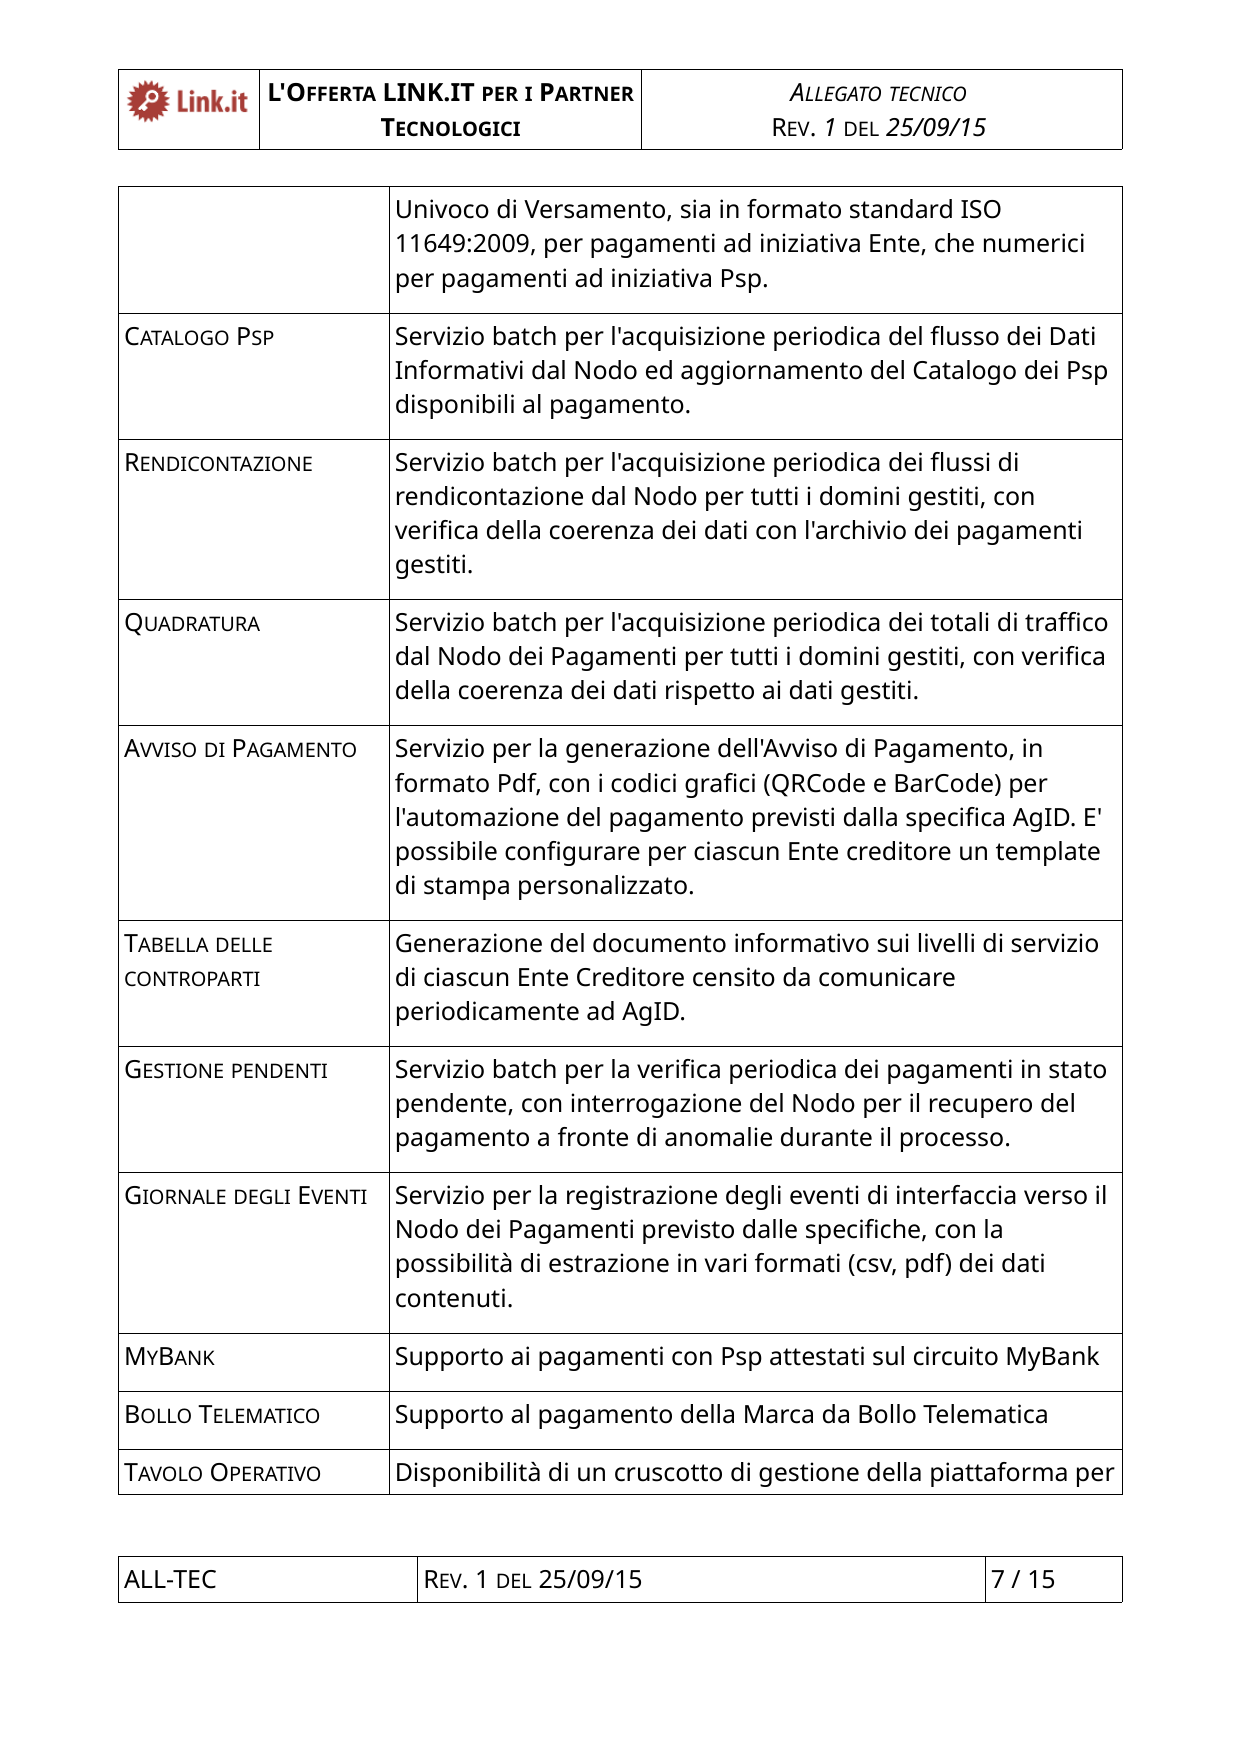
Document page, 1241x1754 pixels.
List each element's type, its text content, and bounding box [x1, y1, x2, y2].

table_cell Servizio per la generazione dell'Avviso di Pagamento, in formato Pdf, con i codici grafici (QRCode e BarCode) per l'automazione del pagamento previsti dalla specifica AgID. E' possibile configurare per ciascun Ente creditore un template di stampa personalizzato. [390, 726, 1122, 920]
table_cell Avviso di Pagamento [119, 726, 389, 920]
table_cell Supporto ai pagamenti con Psp attestati sul circuito MyBank [390, 1334, 1122, 1391]
table_cell Servizio batch per la verifica periodica dei pagamenti in stato pendente, con interrogazione del Nodo per il recupero del pagamento a fronte di anomalie durante il processo. [390, 1047, 1122, 1172]
table_cell Giornale degli Eventi [119, 1173, 389, 1332]
table_cell Servizio batch per l'acquisizione periodica dei flussi di rendicontazione dal Nodo per tutti i domini gestiti, con verifica della coerenza dei dati con l'archivio dei pagamenti gestiti. [390, 440, 1122, 599]
table_cell Generazione del documento informativo sui livelli di servizio di ciascun Ente Creditore censito da comunicare periodicamente ad AgID. [390, 921, 1122, 1046]
table_cell Univoco di Versamento, sia in formato standard ISO 11649:2009, per pagamenti ad iniziativa Ente, che numerici per pagamenti ad iniziativa Psp. [390, 187, 1122, 312]
table_cell MyBank [119, 1334, 389, 1391]
table_cell Servizio batch per l'acquisizione periodica dei totali di traffico dal Nodo dei Pagamenti per tutti i domini gestiti, con verifica della coerenza dei dati rispetto ai dati gestiti. [390, 600, 1122, 725]
table_cell Gestione pendenti [119, 1047, 389, 1172]
table_cell Servizio per la registrazione degli eventi di interfaccia verso il Nodo dei Pagamenti previsto dalle specifiche, con la possibilità di estrazione in vari formati (csv, pdf) dei dati contenuti. [390, 1173, 1122, 1332]
table_cell Bollo Telematico [119, 1392, 389, 1449]
table_cell Rendicontazione [119, 440, 389, 599]
table_cell Disponibilità di un cruscotto di gestione della piattaforma per [390, 1450, 1122, 1494]
table_cell Catalogo Psp [119, 314, 389, 439]
table_cell Tavolo Operativo [119, 1450, 389, 1494]
table_cell Quadratura [119, 600, 389, 725]
picture [123, 75, 254, 128]
table_cell Supporto al pagamento della Marca da Bollo Telematica [390, 1392, 1122, 1449]
table_cell Servizio batch per l'acquisizione periodica del flusso dei Dati Informativi dal Nodo ed aggiornamento del Catalogo dei Psp disponibili al pagamento. [390, 314, 1122, 439]
table_cell [119, 187, 389, 312]
table_cell Tabella delle controparti [119, 921, 389, 1046]
